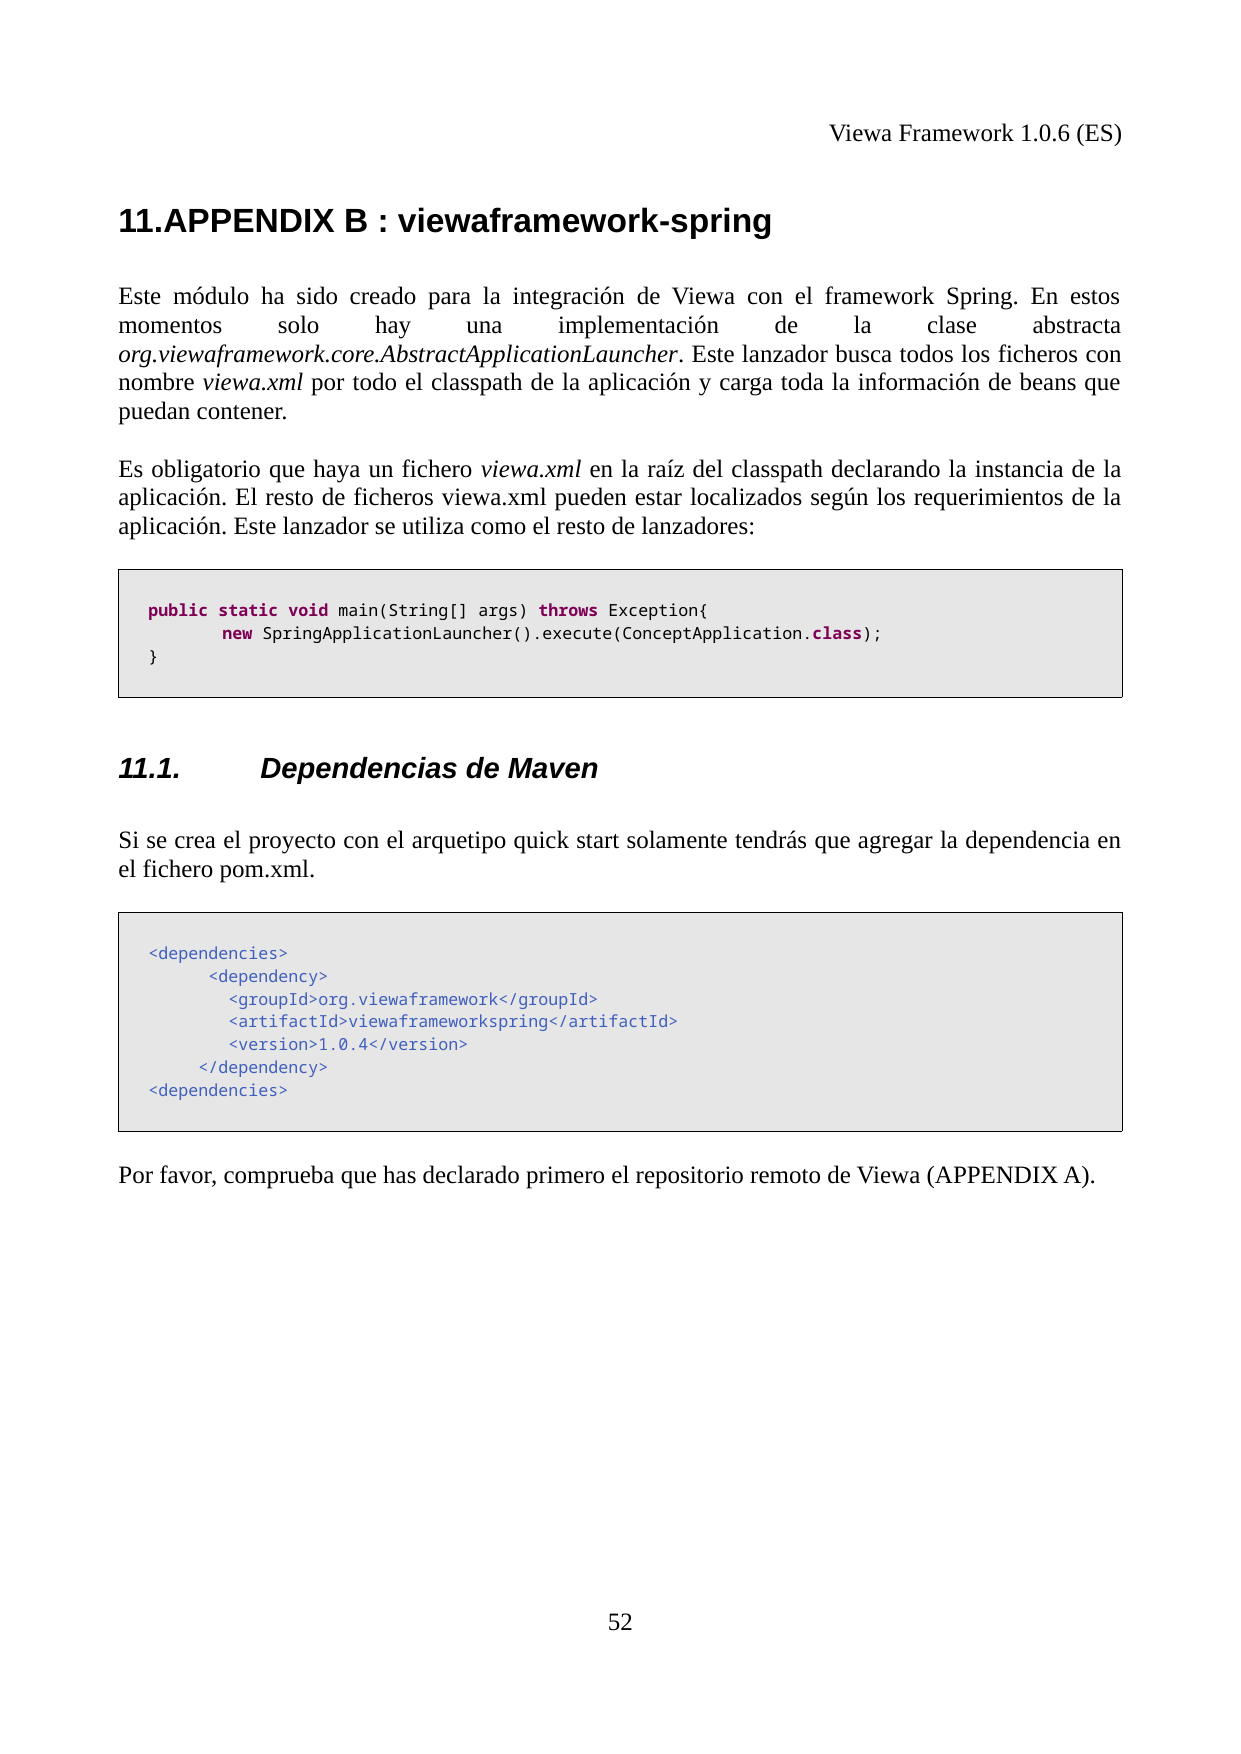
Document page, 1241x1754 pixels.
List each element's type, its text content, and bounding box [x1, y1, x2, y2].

table_header public static void main(String[] args) throws Exception{ new SpringApplicationLauncher().execute(ConceptApplication.class); } [119, 570, 1122, 697]
subtitle APPENDIX B : viewaframework­-spring [118, 201, 1122, 240]
subtitle Dependencias de Maven [118, 751, 1122, 784]
text Si se crea el proyecto con el arquetipo quick start solamente tendrás que agregar la dependencia en el fichero pom.xml. [118, 826, 1122, 883]
text Este módulo ha sido creado para la integración de Viewa con el framework Spring. En estos momentos solo hay una implementación de la clase abstracta org.viewaframework.core.AbstractApplicationLauncher. Este lanzador busca todos los ficheros con nombre viewa.xml por todo el classpath de la aplicación y carga toda la información de beans que puedan contener. [118, 281, 1122, 425]
text Por favor, comprueba que has declarado primero el repositorio remoto de Viewa (APPENDIX A). [118, 1160, 1122, 1188]
table_header <dependencies> <dependency> <groupId>org.viewaframework</groupId> <artifactId>viewaframework­spring</artifactId> <version>1.0.4</version> </dependency> <dependencies> [119, 913, 1122, 1131]
text Es obligatorio que haya un fichero viewa.xml en la raíz del classpath declarando la instancia de la aplicación. El resto de ficheros viewa.xml pueden estar localizados según los requerimientos de la aplicación. Este lanzador se utiliza como el resto de lanzadores: [118, 454, 1122, 540]
